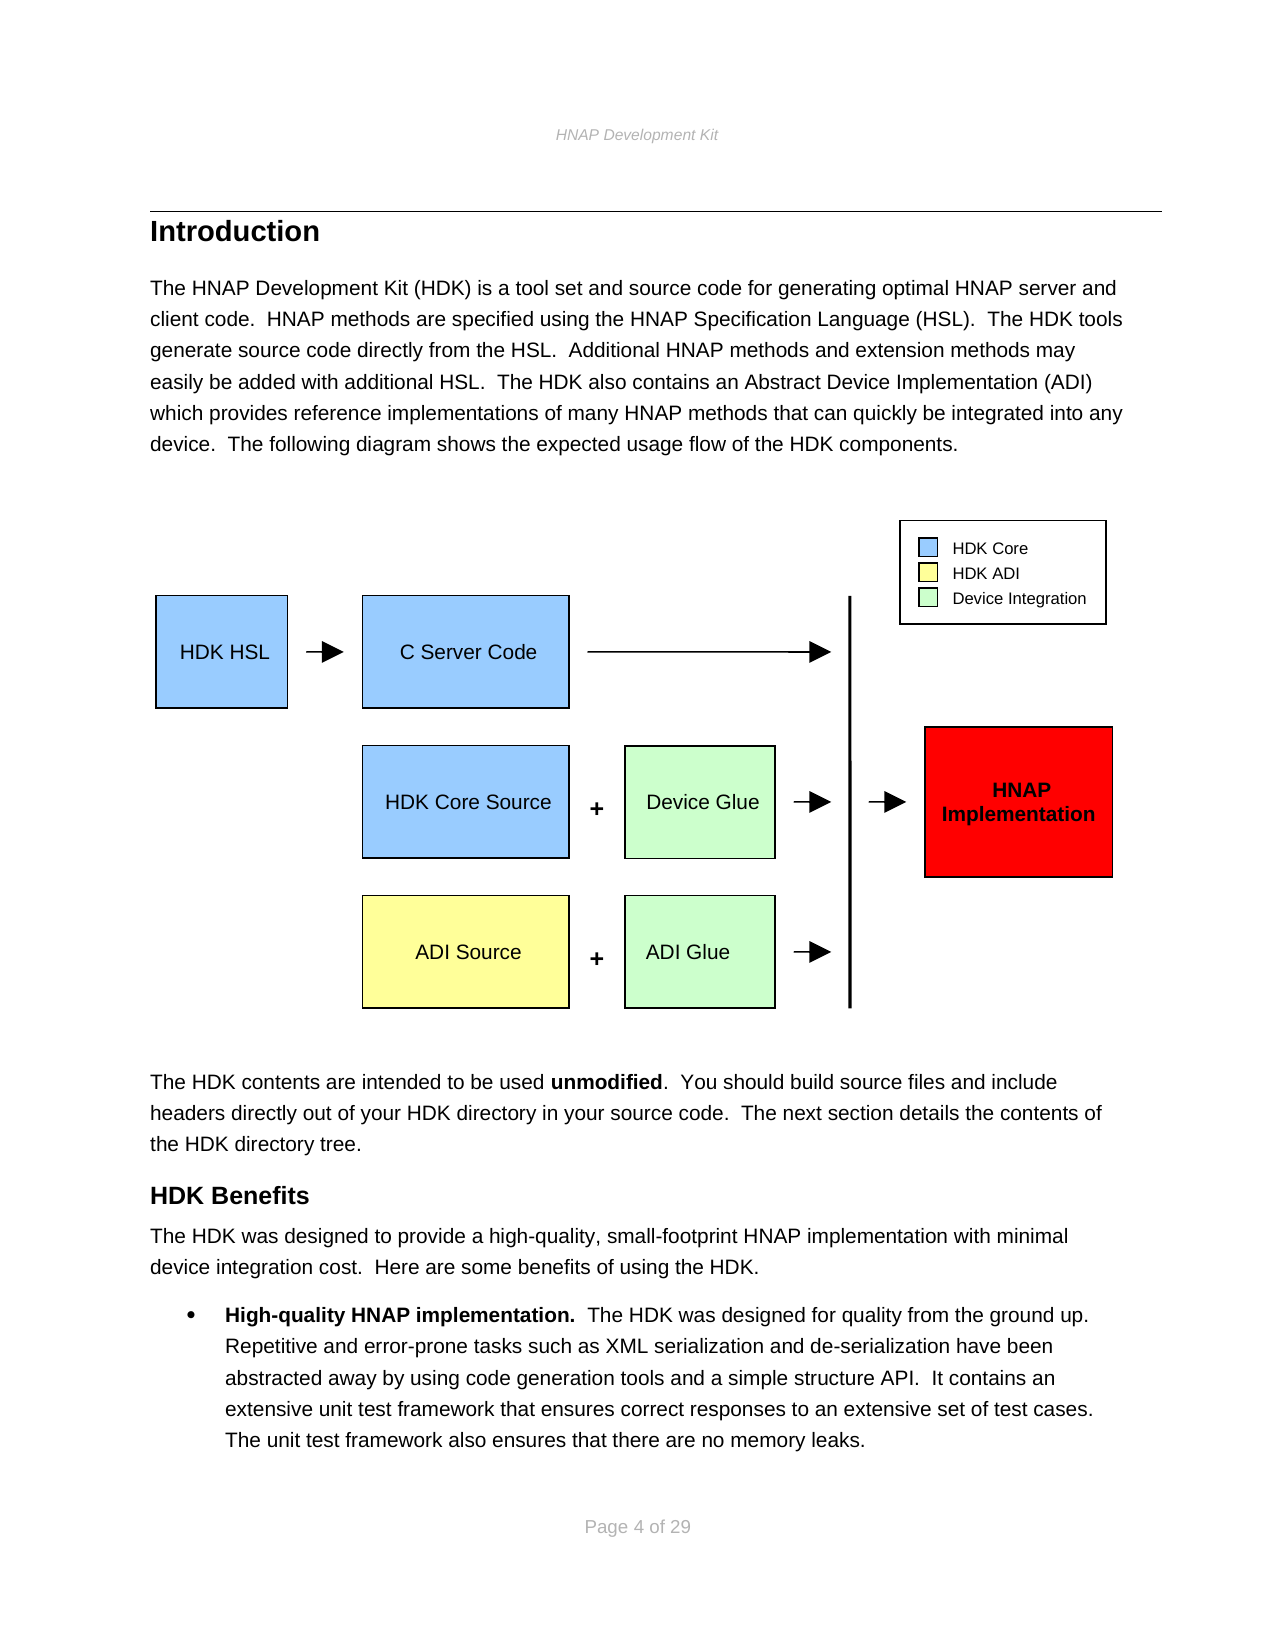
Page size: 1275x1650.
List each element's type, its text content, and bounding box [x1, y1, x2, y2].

text The HNAP Development Kit (HDK) is a tool set and source code for generating optimal HNAP server and client code. HNAP methods are specified using the HNAP Specification Language (HSL). The HDK tools generate source code directly from the HSL. Additional HNAP methods and extension methods may easily be added with additional HSL. The HDK also contains an Abstract Device Implementation (ADI) which provides reference implementations of many HNAP methods that can quickly be integrated into any device. The following diagram shows the expected usage flow of the HDK components. [150, 268, 1125, 456]
text The HDK was designed to provide a high-quality, small-footprint HNAP implementation with minimal device integration cost. Here are some benefits of using the HDK. [150, 1217, 1125, 1279]
text The HDK contents are intended to be used unmodified. You should build source files and include headers directly out of your HDK directory in your source code. The next section details the contents of the HDK directory tree. [150, 1062, 1125, 1156]
list High-quality HNAP implementation. The HDK was designed for quality from the ground up. Repetitive and error-prone tasks such as XML serialization and de-serialization have been abstracted away by using code generation tools and a simple structure API. It contains an extensive unit test framework that ensures correct responses to an extensive set of test cases. The unit test framework also ensures that there are no memory leaks. [187, 1296, 1125, 1452]
subtitle Introduction [150, 212, 1162, 248]
subtitle HDK Benefits [150, 1181, 1162, 1210]
